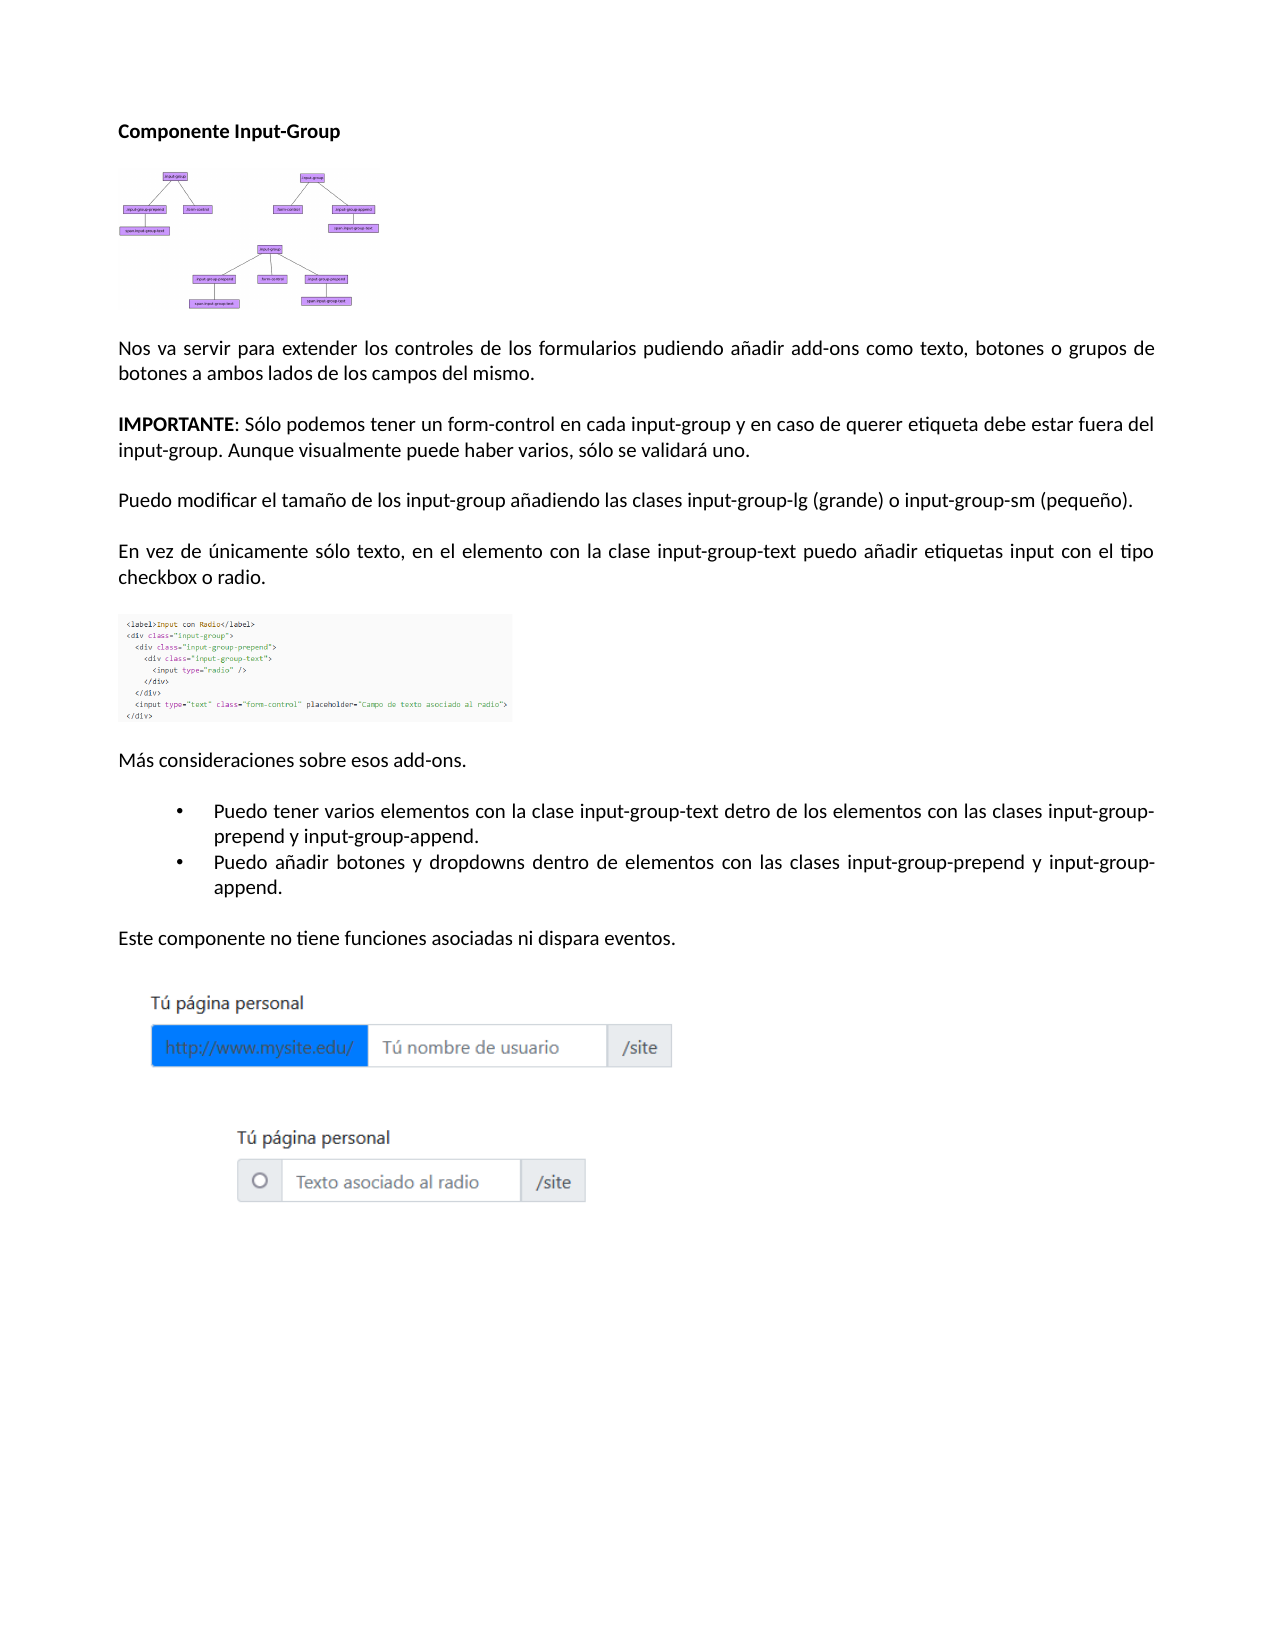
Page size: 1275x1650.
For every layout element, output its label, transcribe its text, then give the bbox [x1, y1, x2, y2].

text IMPORTANTE: Sólo podemos tener un form-control en cada input-group y en caso de querer etiqueta debe estar fuera del input-group. Aunque visualmente puede haber varios, sólo se validará uno. [118, 411, 1157, 462]
list Puedo añadir botones y dropdowns dentro de elementos con las clases input-group-prepend y input-group-append. [176, 849, 1157, 900]
text Este componente no tiene funciones asociadas ni dispara eventos. [118, 925, 1157, 951]
picture [118, 614, 513, 722]
text Componente Input-Group [118, 118, 1157, 143]
text Nos va servir para extender los controles de los formularios pudiendo añadir add-ons como texto, botones o grupos de botones a ambos lados de los campos del mismo. [118, 335, 1157, 386]
text Puedo modificar el tamaño de los input-group añadiendo las clases input-group-lg (grande) o input-group-sm (pequeño). [118, 488, 1157, 513]
list Puedo tener varios elementos con la clase input-group-text detro de los elementos con las clases input-group-prepend y input-group-append. [176, 798, 1157, 849]
text Más consideraciones sobre esos add-ons. [118, 747, 1157, 773]
picture [118, 168, 381, 310]
picture [118, 976, 755, 1241]
text En vez de únicamente sólo texto, en el elemento con la clase input-group-text puedo añadir etiquetas input con el tipo checkbox o radio. [118, 538, 1157, 589]
